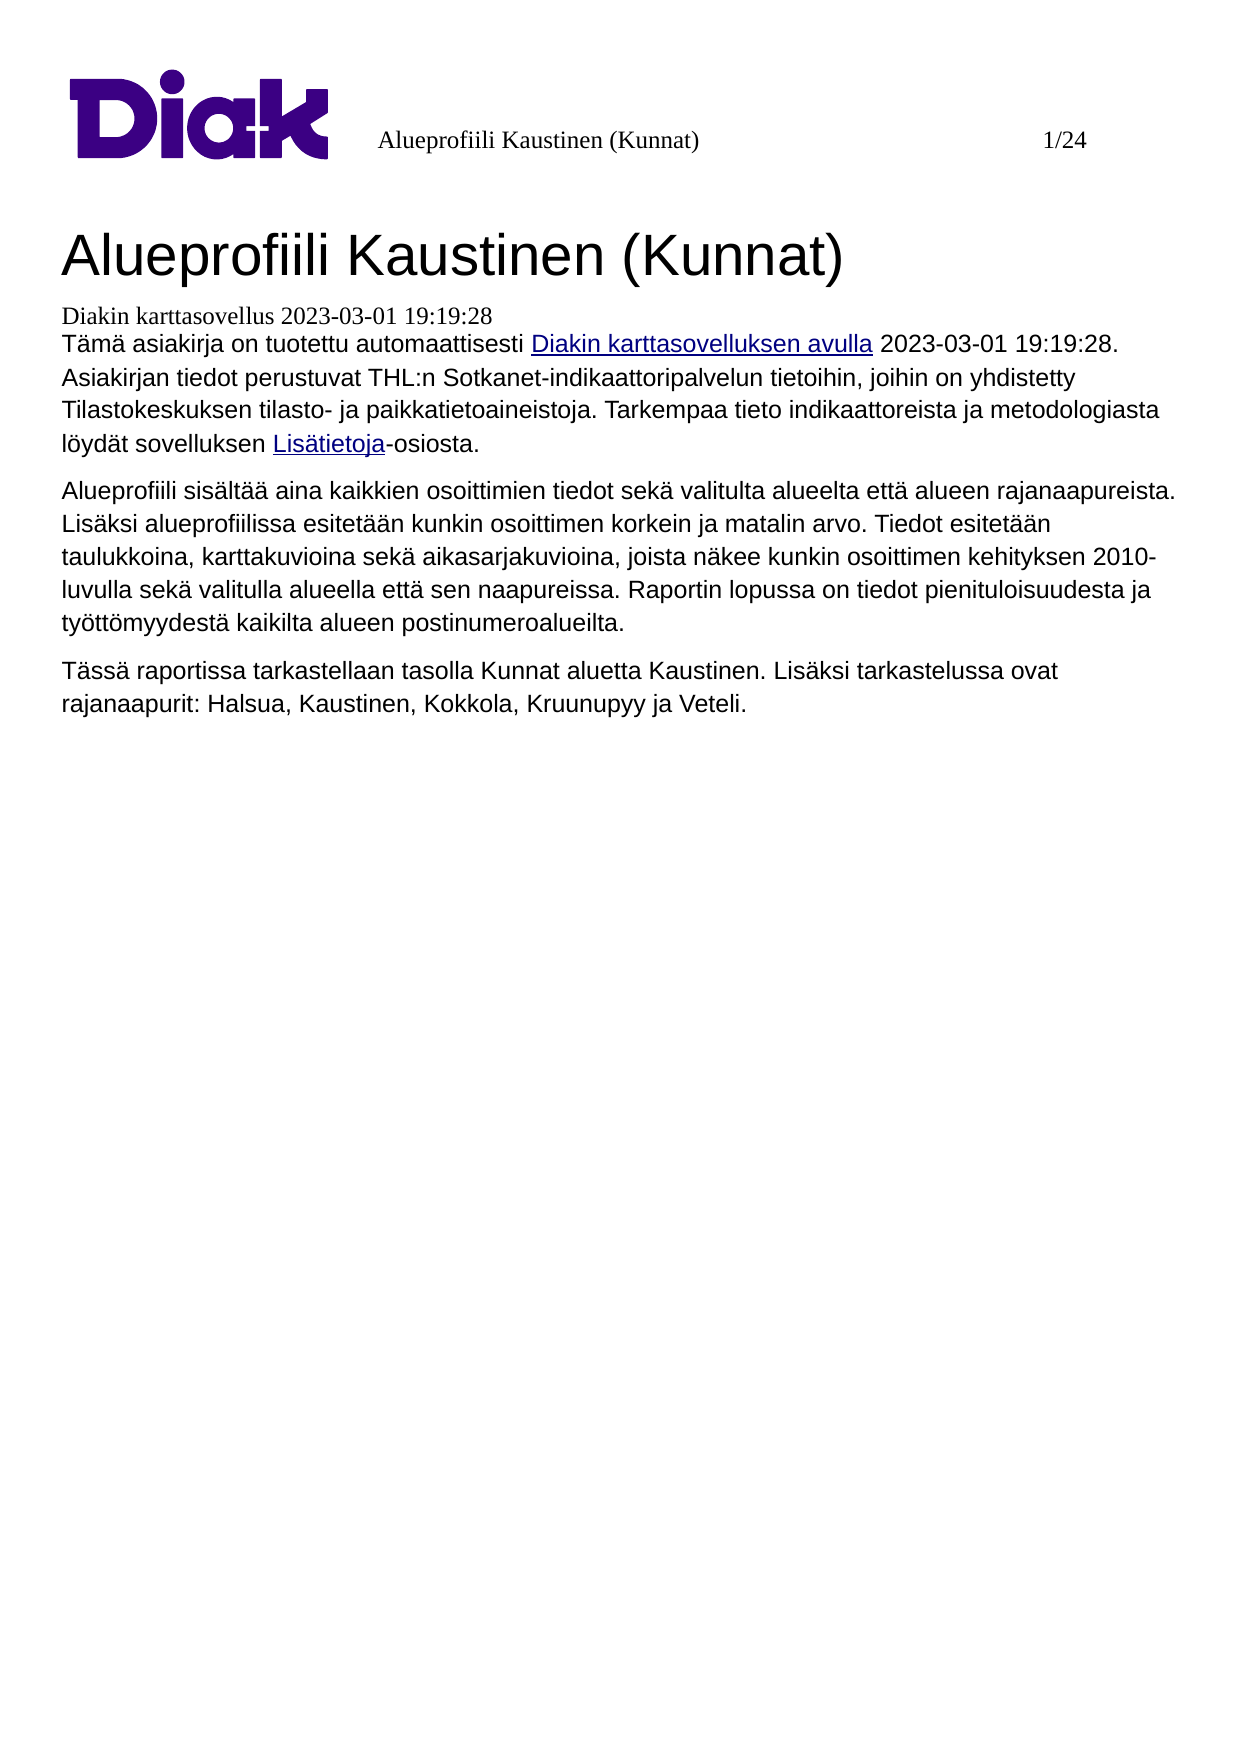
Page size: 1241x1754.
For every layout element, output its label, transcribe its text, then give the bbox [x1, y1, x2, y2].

text Tämä asiakirja on tuotettu automaattisesti Diakin karttasovelluksen avulla 2023-03-01 19:19:28. Asiakirjan tiedot perustuvat THL:n Sotkanet-indikaattoripalvelun tietoihin, joihin on yhdistetty Tilastokeskuksen tilasto- ja paikkatietoaineistoja. Tarkempaa tieto indikaattoreista ja metodologiasta löydät sovelluksen Lisätietoja-osiosta. [61, 329, 1179, 457]
text Alueprofiili sisältää aina kaikkien osoittimien tiedot sekä valitulta alueelta että alueen rajanaapureista. Lisäksi alueprofiilissa esitetään kunkin osoittimen korkein ja matalin arvo. Tiedot esitetään taulukkoina, karttakuvioina sekä aikasarjakuvioina, joista näkee kunkin osoittimen kehityksen 2010-luvulla sekä valitulla alueella että sen naapureissa. Raportin lopussa on tiedot pienituloisuudesta ja työttömyydestä kaikilta alueen postinumeroalueilta. [61, 476, 1179, 637]
title Alueprofiili Kaustinen (Kunnat) [61, 221, 1179, 288]
text Diakin karttasovellus 2023-03-01 19:19:28 [61, 301, 1179, 329]
text Tässä raportissa tarkastellaan tasolla Kunnat aluetta Kaustinen. Lisäksi tarkastelussa ovat rajanaapurit: Halsua, Kaustinen, Kokkola, Kruunupyy ja Veteli. [61, 656, 1179, 718]
